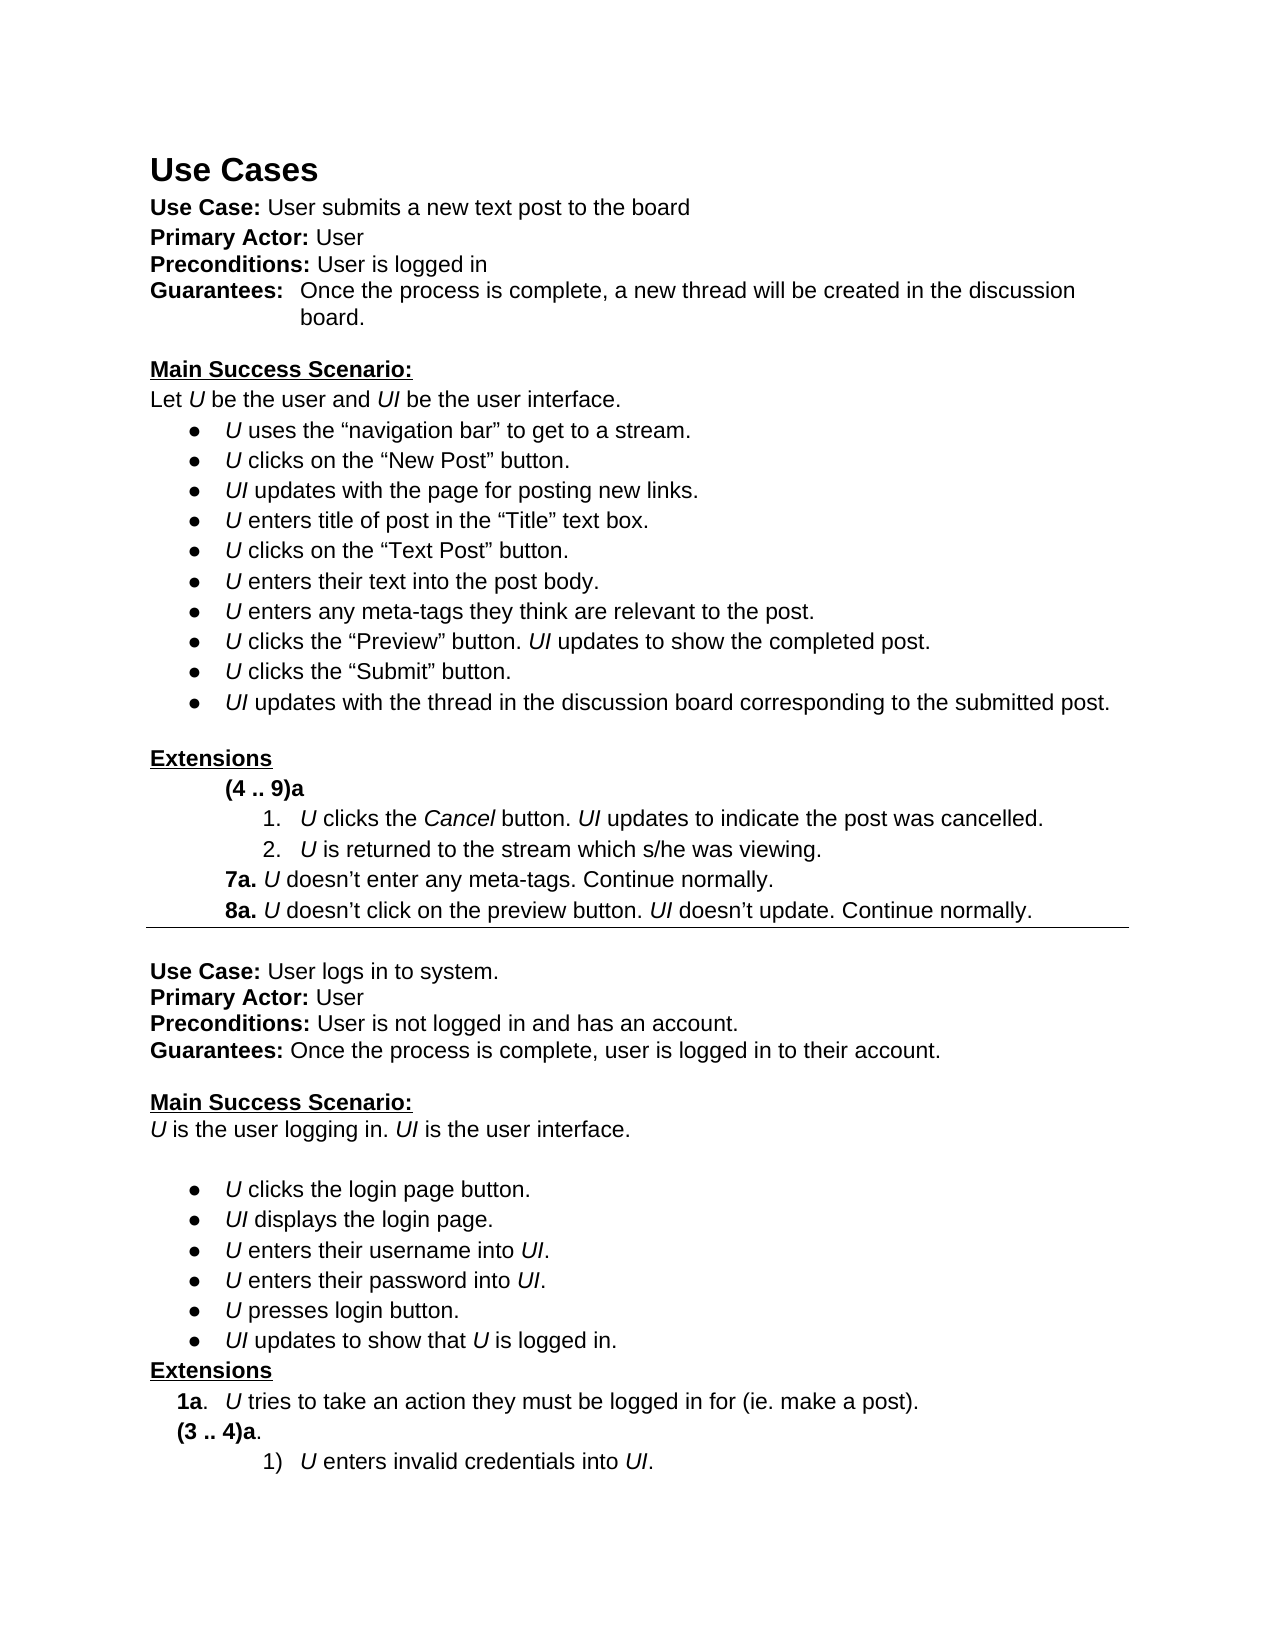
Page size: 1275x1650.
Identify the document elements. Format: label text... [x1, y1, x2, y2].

text Main Success Scenario: [150, 356, 1125, 382]
text U is the user logging in. UI is the user interface. [150, 1116, 1125, 1142]
list U enters their username into UI. [187, 1237, 1125, 1263]
list U enters title of post in the “Title” text box. [187, 507, 1125, 533]
list U clicks on the “New Post” button. [187, 447, 1125, 473]
text Preconditions: User is not logged in and has an account. [150, 1010, 1125, 1037]
list UI displays the login page. [187, 1206, 1125, 1233]
list U presses login button. [187, 1297, 1125, 1323]
text Guarantees: Once the process is complete, user is logged in to their account. [150, 1037, 1125, 1063]
text 8a. U doesn’t click on the preview button. UI doesn’t update. Continue normally. [146, 892, 1129, 927]
text Preconditions: User is logged in [150, 251, 1125, 277]
list U clicks the “Preview” button. UI updates to show the completed post. [187, 628, 1125, 654]
list U enters any meta-tags they think are relevant to the post. [187, 598, 1125, 624]
list U enters their text into the post body. [187, 568, 1125, 594]
list UI updates with the thread in the discussion board corresponding to the submitted post. [187, 688, 1125, 715]
text (4 .. 9)a [150, 775, 1125, 802]
text Use Cases [150, 150, 1125, 188]
list U enters their password into UI. [187, 1267, 1125, 1293]
list UI updates to show that U is logged in. [187, 1327, 1125, 1354]
list UI updates with the page for posting new links. [187, 477, 1125, 503]
list U is returned to the stream which s/he was viewing. [262, 836, 1125, 862]
text Extensions [150, 745, 1125, 771]
list U enters invalid credentials into UI. [262, 1448, 1125, 1474]
list U clicks the Cancel button. UI updates to indicate the post was cancelled. [262, 805, 1125, 832]
text Use Case: User logs in to system. [150, 958, 1125, 984]
text 7a. U doesn’t enter any meta-tags. Continue normally. [150, 866, 1125, 892]
text Guarantees: Once the process is complete, a new thread will be created in the discussion [150, 277, 1125, 303]
text (3 .. 4)a. [177, 1418, 1125, 1444]
list U clicks the “Submit” button. [187, 658, 1125, 684]
text Main Success Scenario: [150, 1089, 1125, 1116]
list U clicks on the “Text Post” button. [187, 537, 1125, 564]
text board. [225, 303, 1125, 330]
list U clicks the login page button. [187, 1176, 1125, 1203]
text Let U be the user and UI be the user interface. [150, 386, 1125, 413]
list U uses the “navigation bar” to get to a stream. [187, 417, 1125, 443]
text Extensions [150, 1357, 1125, 1384]
text 1a. U tries to take an action they must be logged in for (ie. make a post). [177, 1388, 1125, 1414]
text Primary Actor: User [150, 224, 1125, 251]
text Primary Actor: User [150, 984, 1125, 1010]
text Use Case: User submits a new text post to the board [150, 194, 1125, 221]
